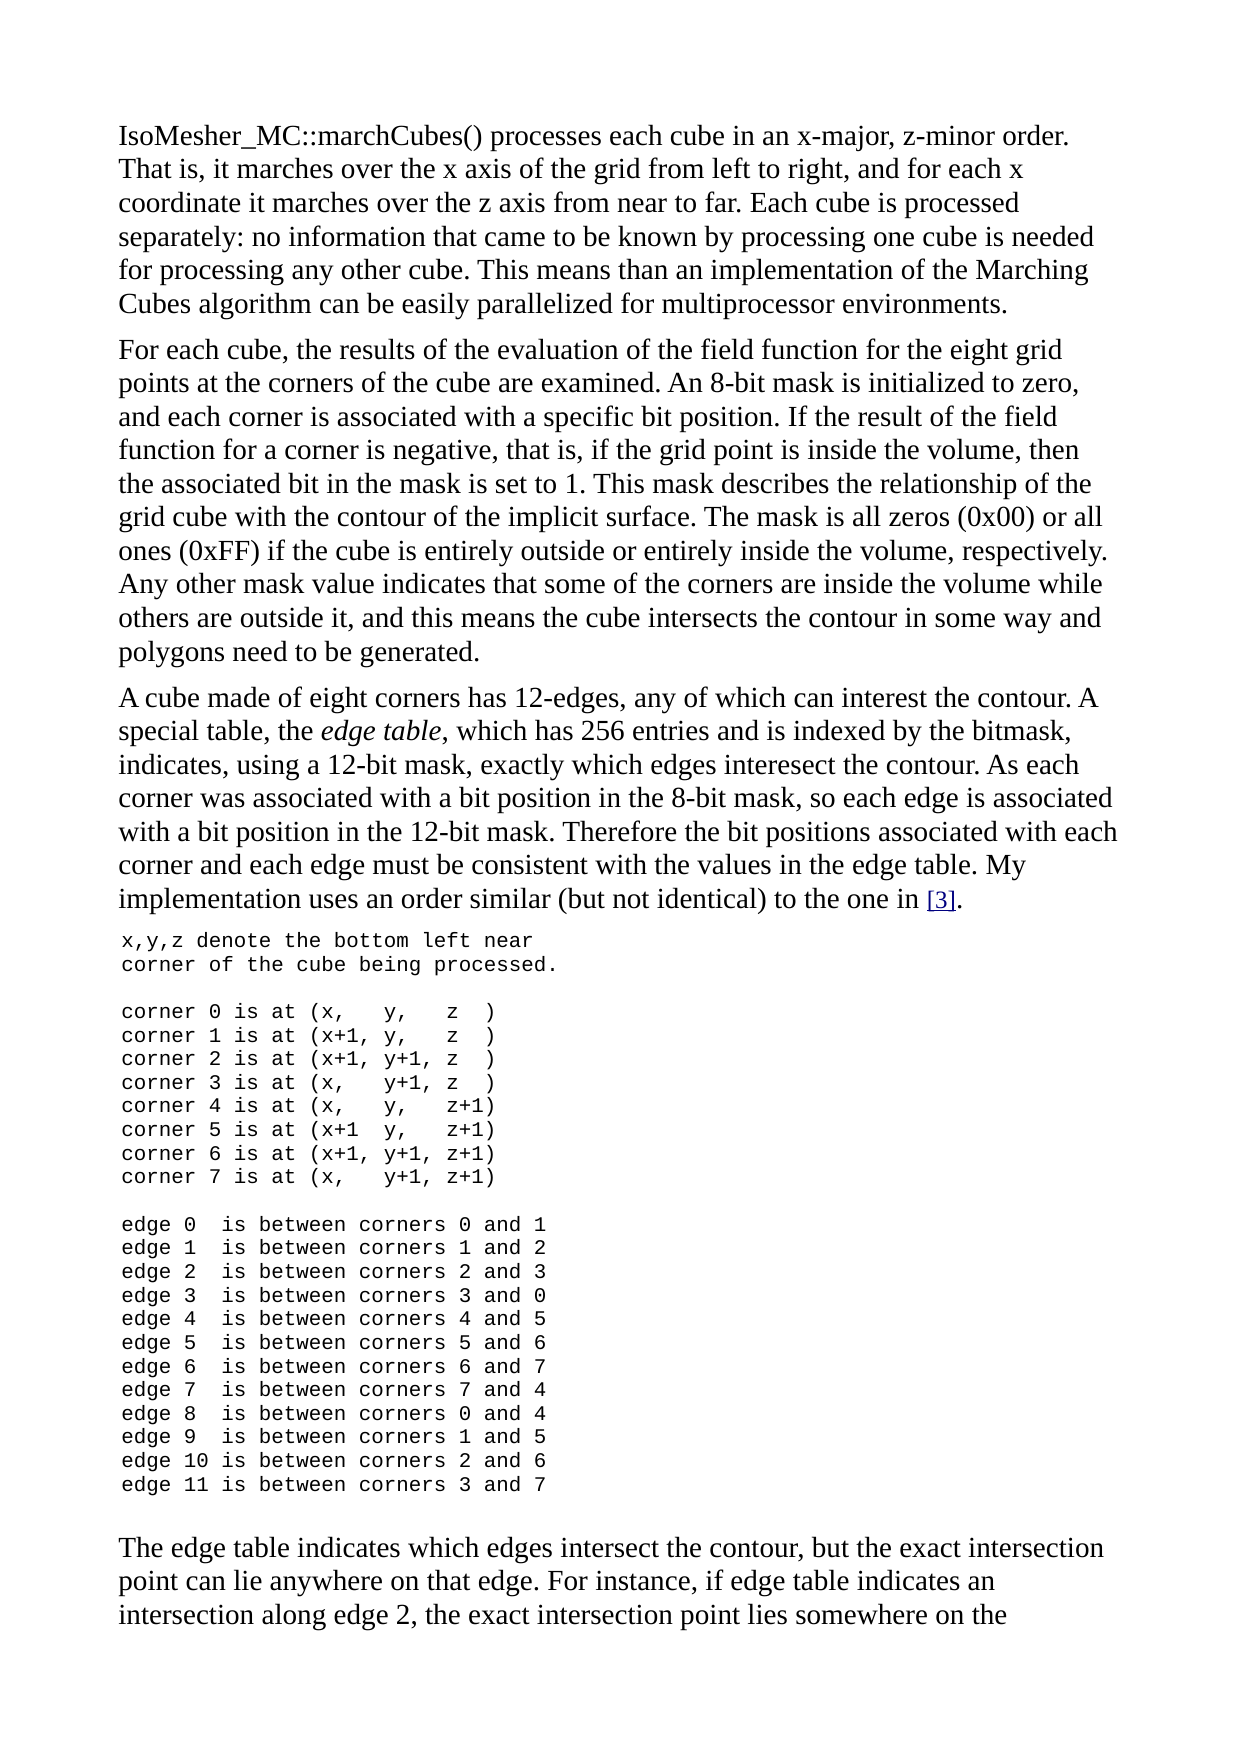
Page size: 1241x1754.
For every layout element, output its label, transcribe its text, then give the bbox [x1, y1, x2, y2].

table_header [568, 927, 1207, 1530]
table_header x,y,z denote the bottom left near corner of the cube being processed. corner 0 is at (x, y, z ) corner 1 is at (x+1, y, z ) corner 2 is at (x+1, y+1, z ) corner 3 is at (x, y+1, z ) corner 4 is at (x, y, z+1) corner 5 is at (x+1 y, z+1) corner 6 is at (x+1, y+1, z+1) corner 7 is at (x, y+1, z+1) edge 0 is between corners 0 and 1 edge 1 is between corners 1 and 2 edge 2 is between corners 2 and 3 edge 3 is between corners 3 and 0 edge 4 is between corners 4 and 5 edge 5 is between corners 5 and 6 edge 6 is between corners 6 and 7 edge 7 is between corners 7 and 4 edge 8 is between corners 0 and 4 edge 9 is between corners 1 and 5 edge 10 is between corners 2 and 6 edge 11 is between corners 3 and 7 [118, 927, 568, 1530]
text For each cube, the results of the evaluation of the field function for the eight grid points at the corners of the cube are examined. An 8-bit mask is initialized to zero, and each corner is associated with a specific bit position. If the result of the field function for a corner is negative, that is, if the grid point is inside the volume, then the associated bit in the mask is set to 1. This mask describes the relationship of the grid cube with the contour of the implicit surface. The mask is all zeros (0x00) or all ones (0xFF) if the cube is entirely outside or entirely inside the volume, respectively. Any other mask value indicates that some of the corners are inside the volume while others are outside it, and this means the cube intersects the contour in some way and polygons need to be generated. [118, 332, 1122, 667]
text The edge table indicates which edges intersect the contour, but the exact intersection point can lie anywhere on that edge. For instance, if edge table indicates an intersection along edge 2, the exact intersection point lies somewhere on the [118, 1530, 1122, 1631]
text IsoMesher_MC::marchCubes() processes each cube in an x-major, z-minor order. That is, it marches over the x axis of the grid from left to right, and for each x coordinate it marches over the z axis from near to far. Each cube is processed separately: no information that came to be known by processing one cube is needed for processing any other cube. This means than an implementation of the Marching Cubes algorithm can be easily parallelized for multiprocessor environments. [118, 118, 1122, 319]
text A cube made of eight corners has 12-edges, any of which can interest the contour. A special table, the edge table, which has 256 entries and is indexed by the bitmask, indicates, using a 12-bit mask, exactly which edges interesect the contour. As each corner was associated with a bit position in the 8-bit mask, so each edge is associated with a bit position in the 12-bit mask. Therefore the bit positions associated with each corner and each edge must be consistent with the values in the edge table. My implementation uses an order similar (but not identical) to the one in [3]. [118, 680, 1122, 914]
